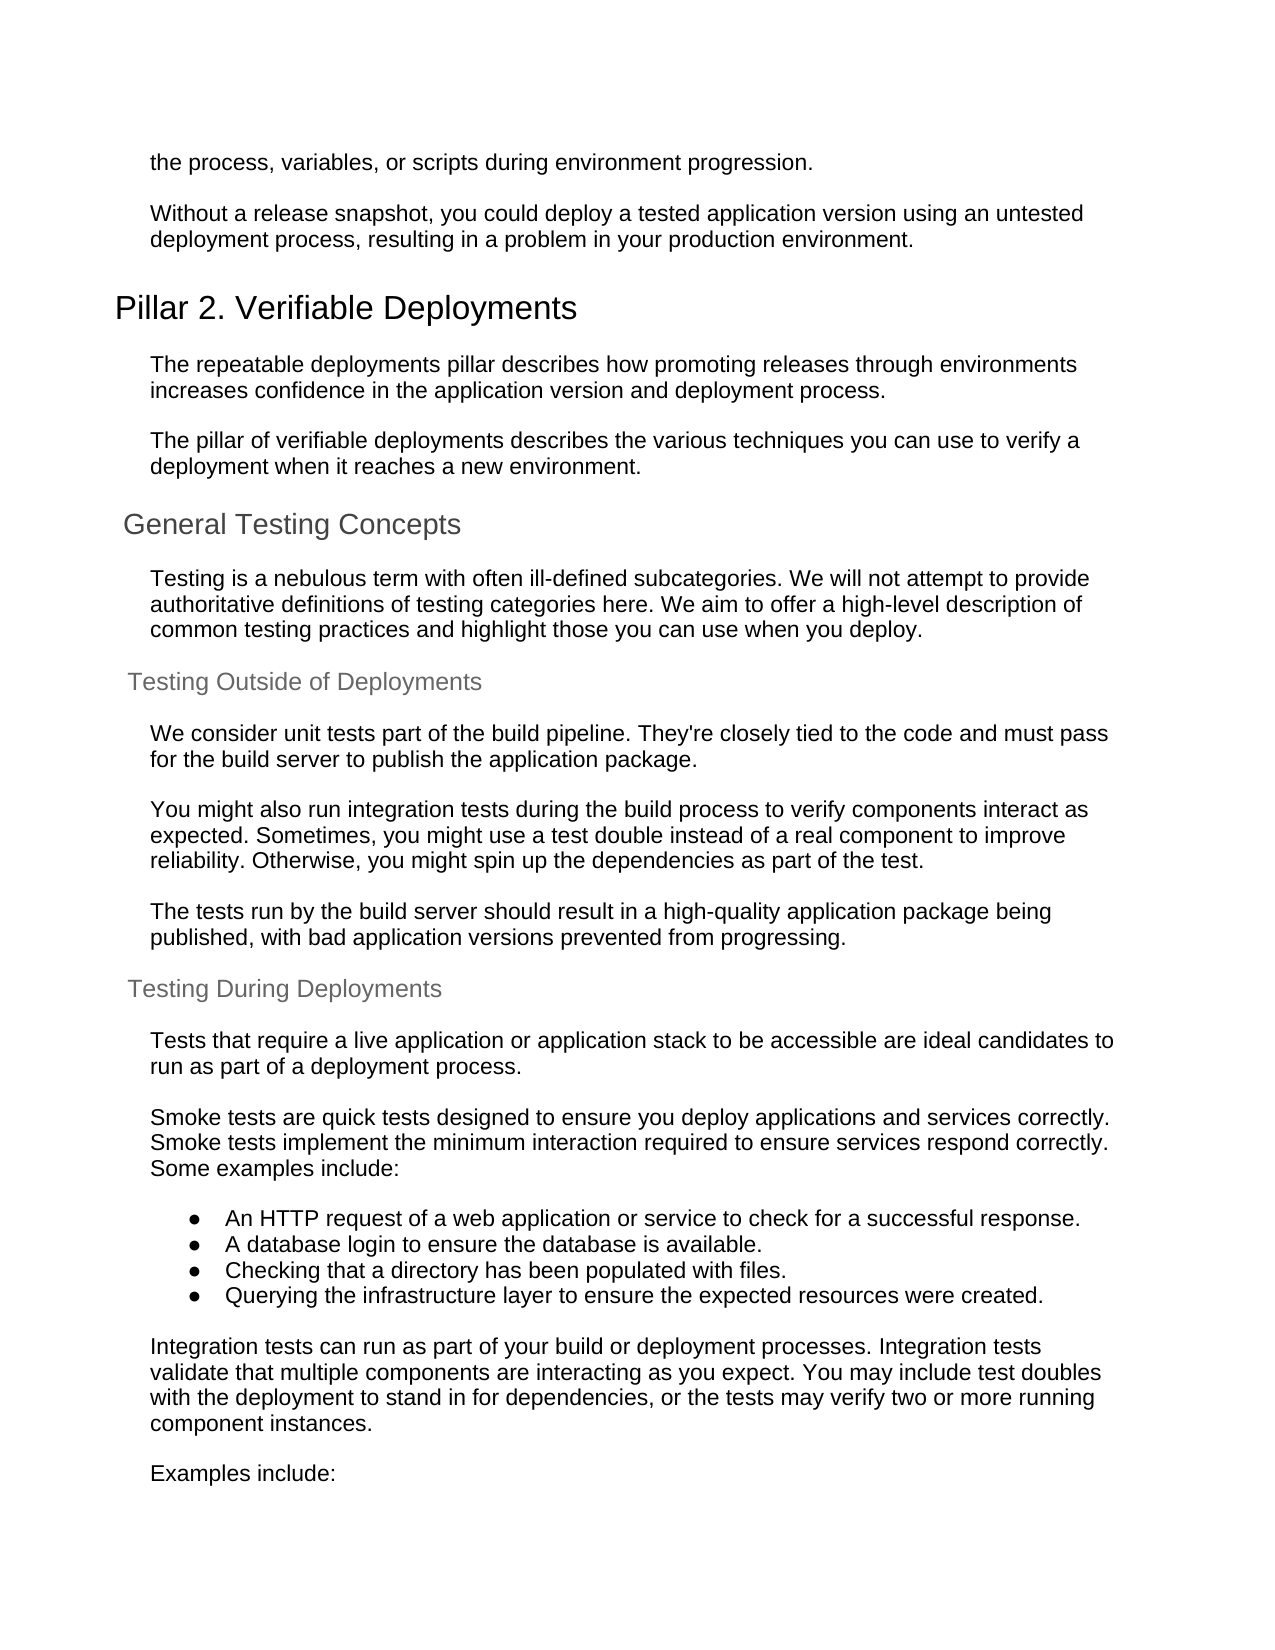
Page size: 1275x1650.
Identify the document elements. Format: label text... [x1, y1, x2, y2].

text You might also run integration tests during the build process to verify components interact as expected. Sometimes, you might use a test double instead of a real component to improve reliability. Otherwise, you might spin up the dependencies as part of the test. [150, 797, 1125, 874]
text We consider unit tests part of the build pipeline. They're closely tied to the code and must pass for the build server to publish the application package. [150, 721, 1125, 772]
subtitle Pillar 2. Verifiable Deployments [114, 289, 1125, 327]
list An HTTP request of a web application or service to check for a successful response. [187, 1206, 1125, 1232]
subtitle Testing Outside of Deployments [127, 668, 1125, 696]
list Querying the infrastructure layer to ensure the expected resources were created. [187, 1283, 1125, 1309]
text The tests run by the build server should result in a high-quality application package being published, with bad application versions prevented from progressing. [150, 899, 1125, 950]
subtitle Testing During Deployments [127, 975, 1125, 1003]
text Examples include: [150, 1461, 1125, 1487]
text Without a release snapshot, you could deploy a tested application version using an untested deployment process, resulting in a problem in your production environment. [150, 201, 1125, 252]
text Testing is a nebulous term with often ill-defined subcategories. We will not attempt to provide authoritative definitions of testing categories here. We aim to offer a high-level description of common testing practices and highlight those you can use when you deploy. [150, 566, 1125, 643]
text Tests that require a live application or application stack to be accessible are ideal candidates to run as part of a deployment process. [150, 1028, 1125, 1079]
text The repeatable deployments pillar describes how promoting releases through environments increases confidence in the application version and deployment process. [150, 352, 1125, 403]
text The pillar of verifiable deployments describes the various techniques you can use to verify a deployment when it reaches a new environment. [150, 428, 1125, 479]
text Smoke tests are quick tests designed to ensure you deploy applications and services correctly. Smoke tests implement the minimum interaction required to ensure services respond correctly. Some examples include: [150, 1104, 1125, 1181]
text the process, variables, or scripts during environment progression. [150, 150, 1125, 176]
text Integration tests can run as part of your build or deployment processes. Integration tests validate that multiple components are interacting as you expect. You may include test doubles with the deployment to stand in for dependencies, or the tests may verify two or more running component instances. [150, 1334, 1125, 1436]
list Checking that a directory has been populated with files. [187, 1257, 1125, 1283]
list A database login to ensure the database is available. [187, 1232, 1125, 1257]
subtitle General Testing Concepts [123, 508, 1125, 541]
